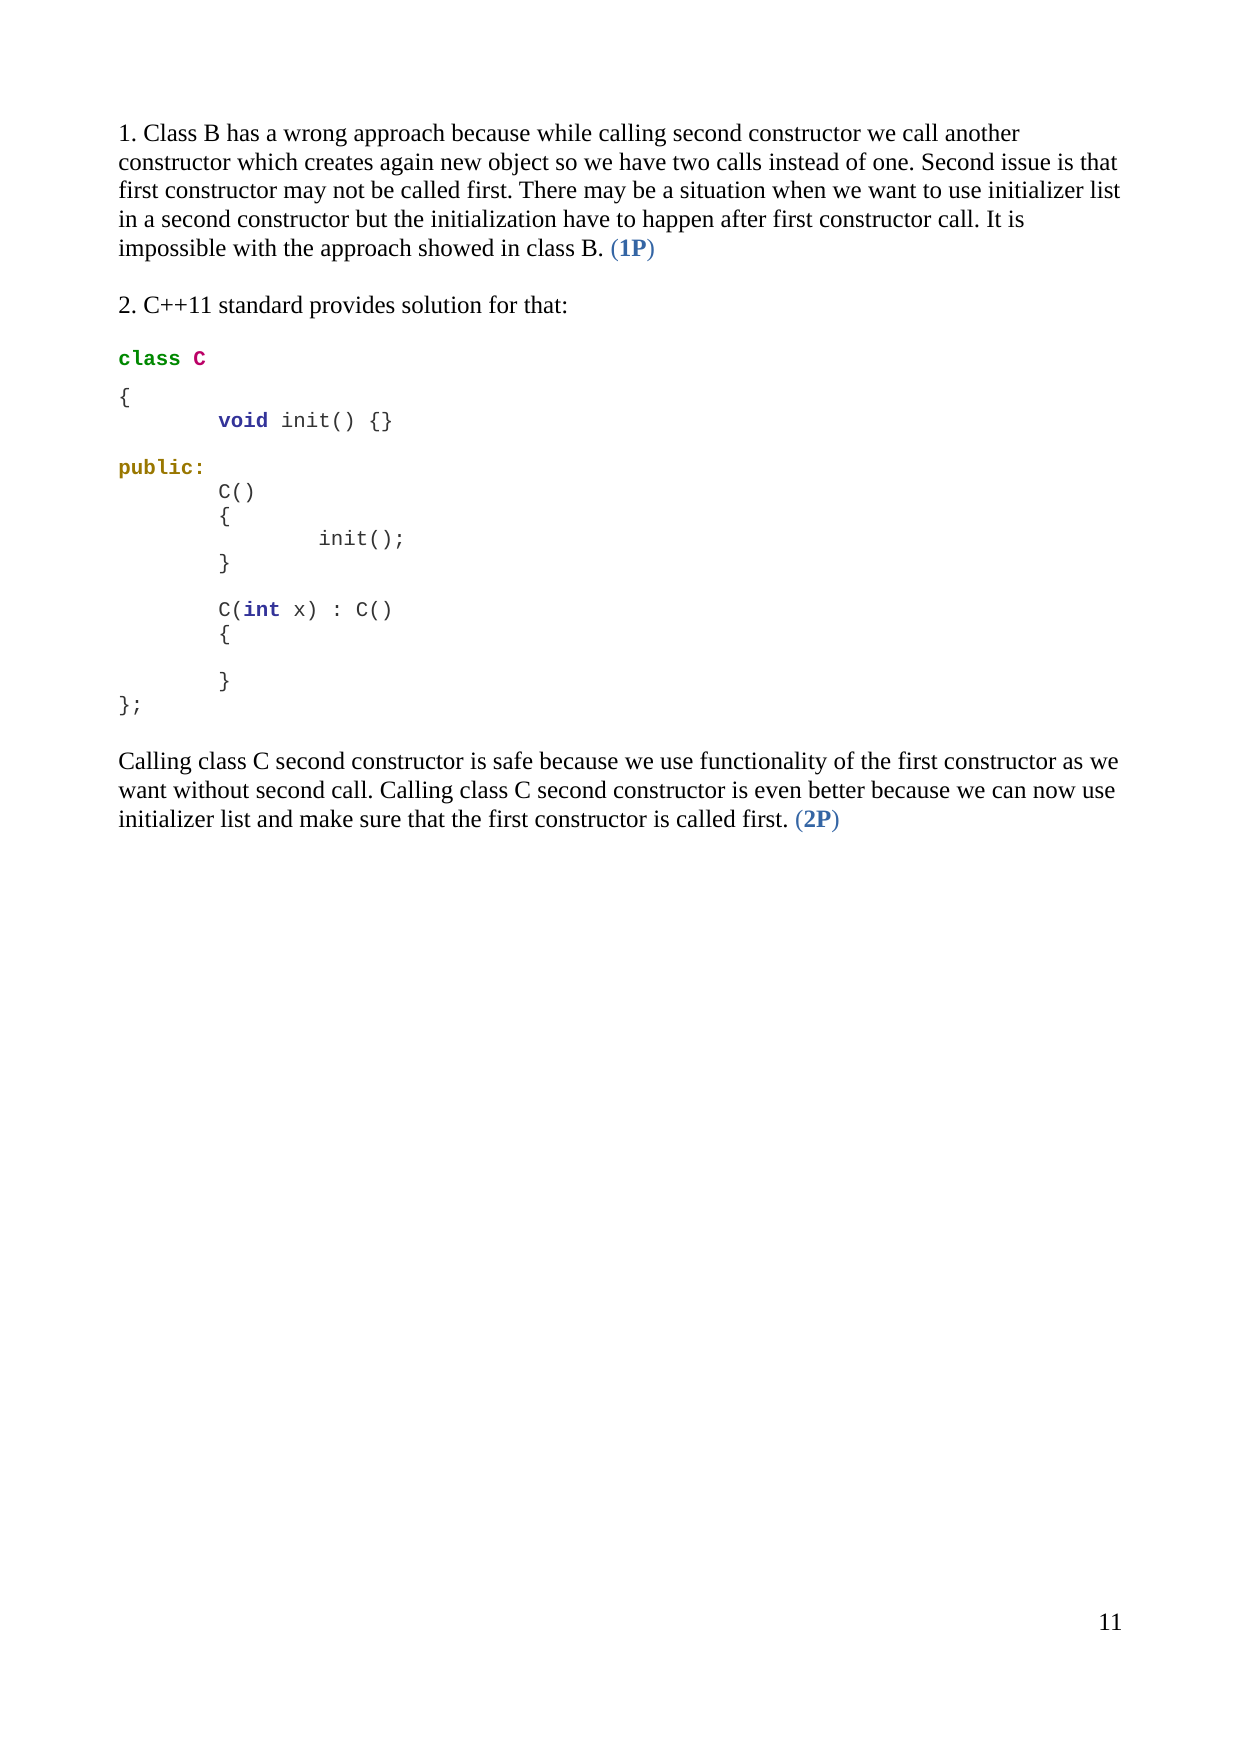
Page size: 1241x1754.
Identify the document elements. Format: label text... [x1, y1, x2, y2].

text public: [118, 457, 1122, 481]
text void init() {} [118, 410, 1122, 434]
text } [118, 670, 1122, 694]
text 1. Class B has a wrong approach because while calling second constructor we call another constructor which creates again new object so we have two calls instead of one. Second issue is that first constructor may not be called first. There may be a situation when we want to use initializer list in a second constructor but the initialization have to happen after first constructor call. It is impossible with the approach showed in class B. (1P) 2. C++11 standard provides solution for that: class C [118, 118, 1122, 372]
text C(int x) : C() [118, 599, 1122, 623]
text } [118, 552, 1122, 576]
text { [118, 386, 1122, 410]
text }; Calling class C second constructor is safe because we use functionality of the first constructor as we want without second call. Calling class C second constructor is even better because we can now use initializer list and make sure that the first constructor is called first. (2P) [118, 694, 1122, 832]
text init(); [118, 528, 1122, 552]
text { [118, 623, 1122, 646]
text C() [118, 481, 1122, 504]
text { [118, 504, 1122, 528]
